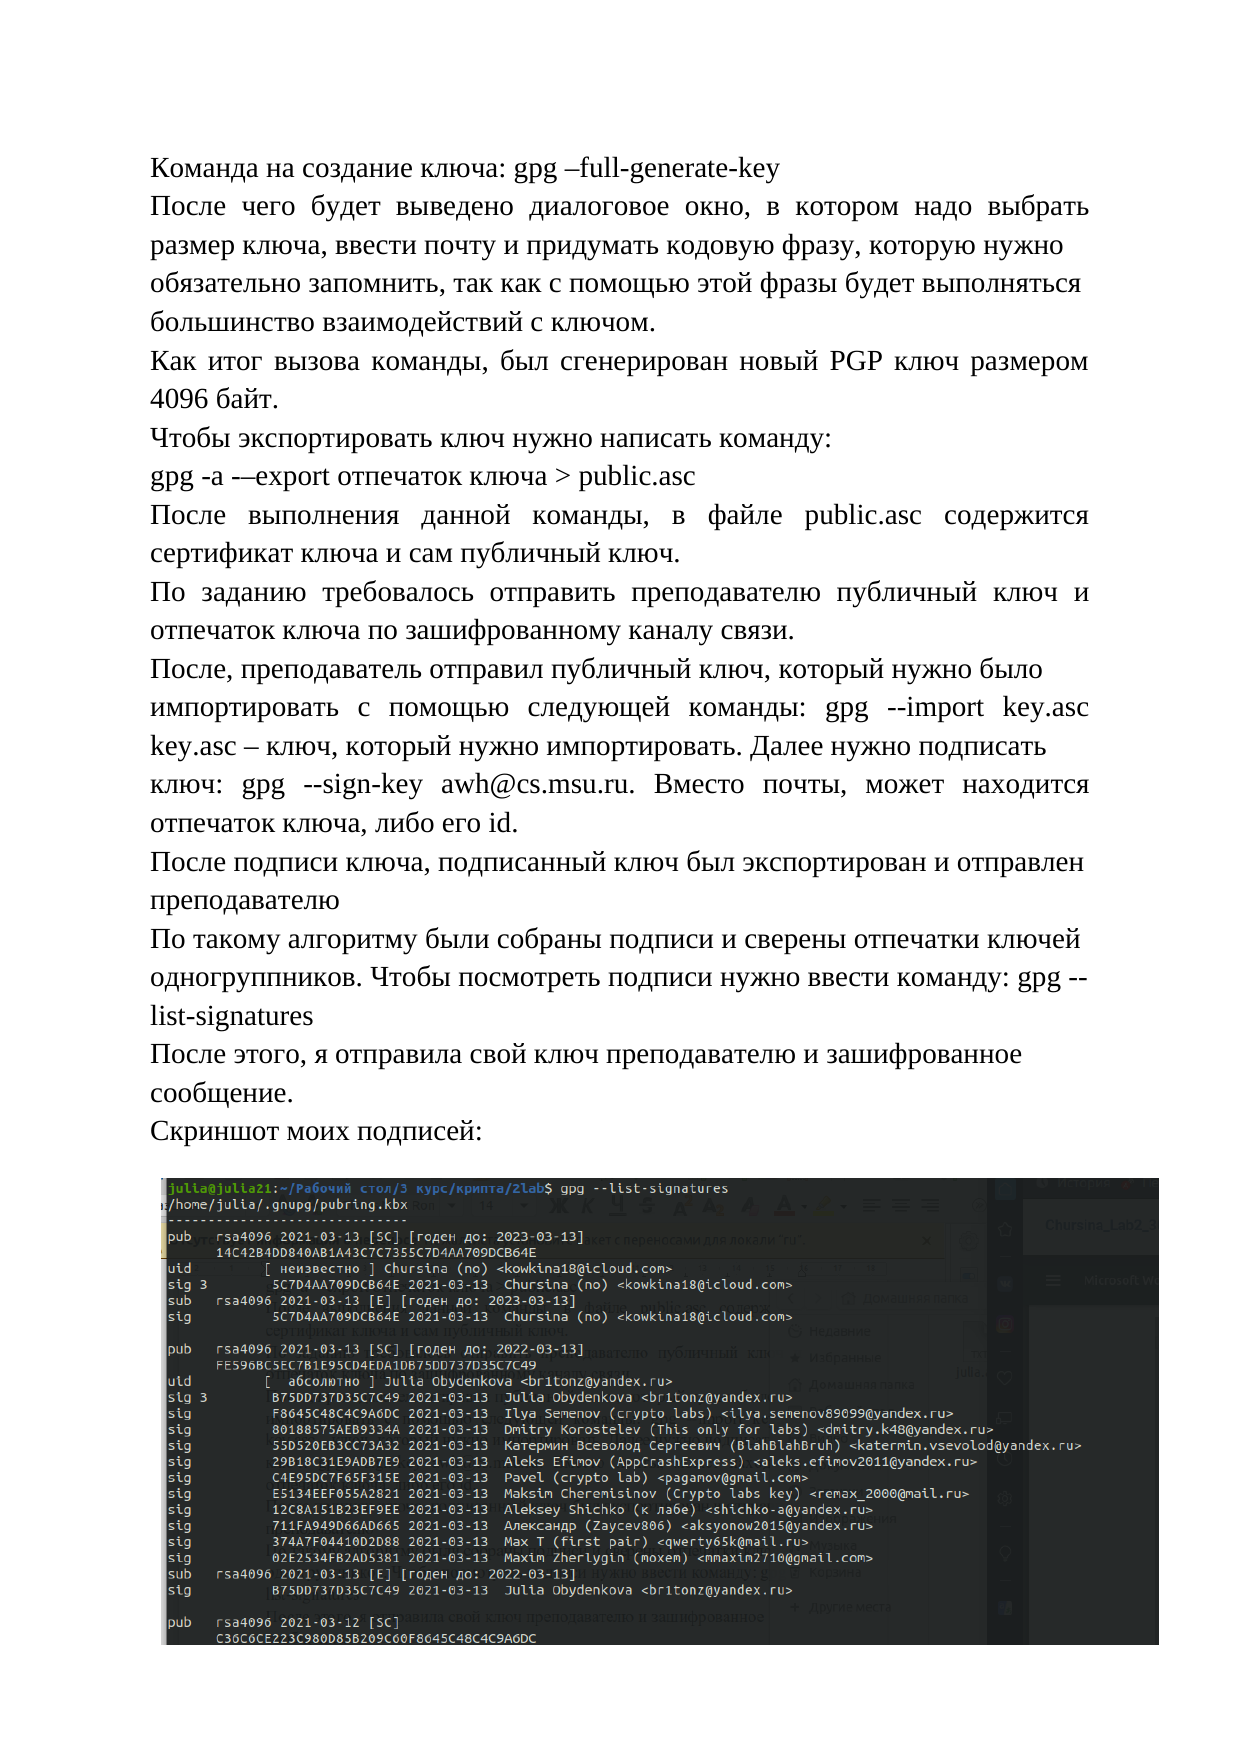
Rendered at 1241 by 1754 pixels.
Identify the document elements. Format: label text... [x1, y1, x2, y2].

text ключ: gpg --sign-key awh@cs.msu.ru. Вместо почты, может находится отпечаток ключа, либо его id. [150, 767, 1090, 839]
text большинство взаимодействий с ключом. [150, 304, 1090, 338]
text Команда на создание ключа: gpg –full-generate-key [150, 150, 1090, 183]
text gpg -a -–export отпечаток ключа > public.asc [150, 458, 1090, 492]
text После выполнения данной команды, в файле public.asc содержится сертификат ключа и сам публичный ключ. [150, 497, 1090, 569]
text одногруппников. Чтобы посмотреть подписи нужно ввести команду: gpg -- [150, 959, 1090, 993]
text По такому алгоритму были собраны подписи и сверены отпечатки ключей [150, 921, 1090, 954]
text После, преподаватель отправил публичный ключ, который нужно было [150, 651, 1090, 684]
text Чтобы экспортировать ключ нужно написать команду: [150, 420, 1090, 453]
text После подписи ключа, подписанный ключ был экспортирован и отправлен [150, 844, 1090, 877]
text Скриншот моих подписей: [150, 1113, 1090, 1147]
text сообщение. [150, 1075, 1090, 1108]
picture [161, 1178, 1159, 1645]
text После чего будет выведено диалоговое окно, в котором надо выбрать размер ключа, ввести почту и придумать кодовую фразу, которую нужно [150, 188, 1090, 261]
text Как итог вызова команды, был сгенерирован новый PGP ключ размером 4096 байт. [150, 343, 1090, 415]
text list-signatures [150, 998, 1090, 1031]
text преподавателю [150, 882, 1090, 916]
text импортировать с помощью следующей команды: gpg --import key.asc key.asc – ключ, который нужно импортировать. Далее нужно подписать [150, 689, 1090, 762]
text обязательно запомнить, так как с помощью этой фразы будет выполняться [150, 266, 1090, 299]
text После этого, я отправила свой ключ преподавателю и зашифрованное [150, 1036, 1090, 1070]
text По заданию требовалось отправить преподавателю публичный ключ и отпечаток ключа по зашифрованному каналу связи. [150, 574, 1090, 646]
